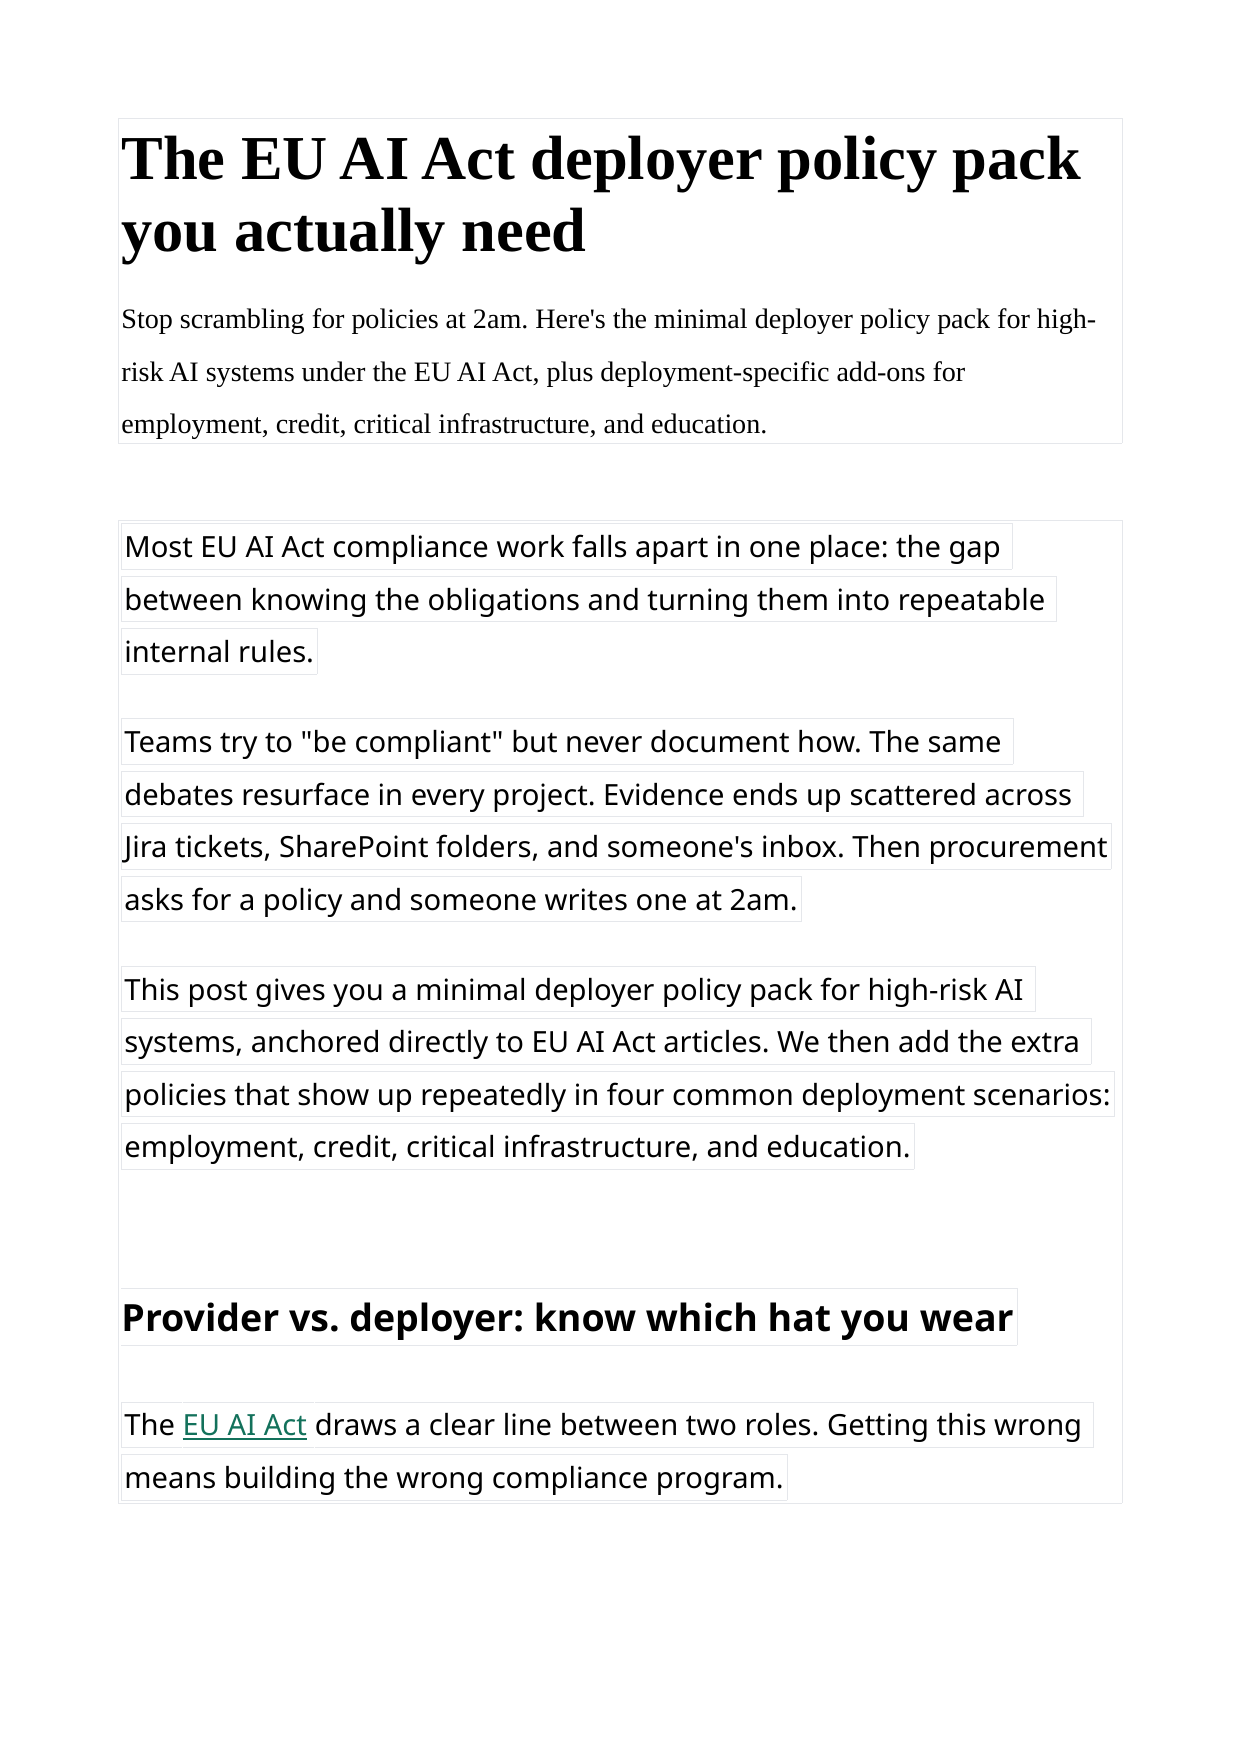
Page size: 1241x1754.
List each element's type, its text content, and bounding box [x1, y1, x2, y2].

text Most EU AI Act compliance work falls apart in one place: the gap between knowing the obligations and turning them into repeatable internal rules. [119, 521, 1122, 674]
text The EU AI Act draws a clear line between two roles. Getting this wrong means building the wrong compliance program. [119, 1399, 1122, 1503]
text This post gives you a minimal deployer policy pack for high-risk AI systems, anchored directly to EU AI Act articles. We then add the extra policies that show up repeatedly in four common deployment scenarios: employment, credit, critical infrastructure, and education. [119, 963, 1122, 1169]
text Teams try to "be compliant" but never document how. The same debates resurface in every project. Evidence ends up scattered across Jira tickets, SharePoint folders, and someone's inbox. Then procurement asks for a policy and someone writes one at 2am. [119, 715, 1122, 922]
subtitle The EU AI Act deployer policy pack you actually need [119, 119, 1122, 265]
subtitle Provider vs. deployer: know which hat you wear [119, 1285, 1122, 1345]
text Stop scrambling for policies at 2am. Here's the minimal deployer policy pack for high-risk AI systems under the EU AI Act, plus deployment-specific add-ons for employment, credit, critical infrastructure, and education. [119, 299, 1122, 443]
